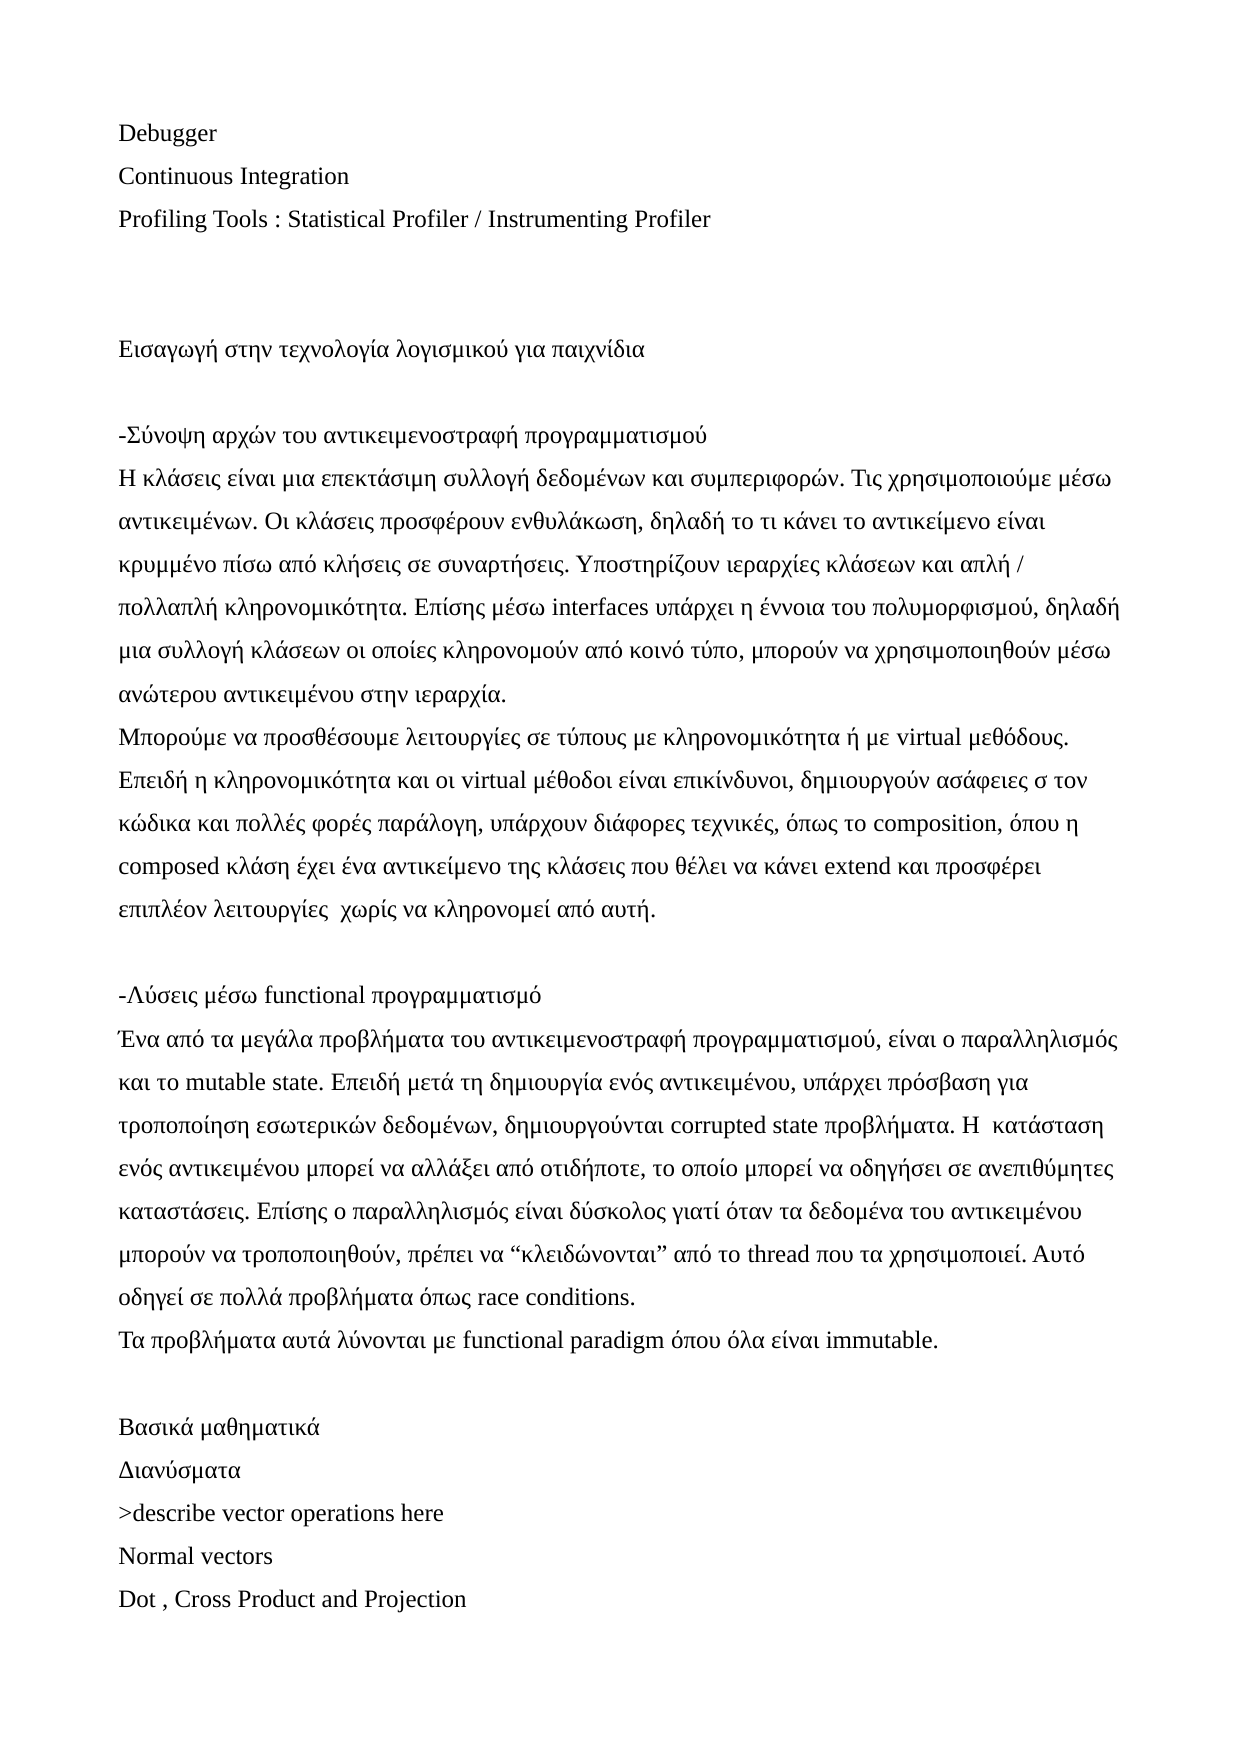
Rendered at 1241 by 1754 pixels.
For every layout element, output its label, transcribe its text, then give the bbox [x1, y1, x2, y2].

text Normal vectors [118, 1541, 1122, 1570]
text >describe vector operations here [118, 1498, 1122, 1527]
text Βασικά μαθηματικά [118, 1412, 1122, 1441]
text Continuous Integration [118, 161, 1122, 190]
text Η κλάσεις είναι μια επεκτάσιμη συλλογή δεδομένων και συμπεριφορών. Τις χρησιμοποιούμε μέσω αντικειμένων. Οι κλάσεις προσφέρουν ενθυλάκωση, δηλαδή το τι κάνει το αντικείμενο είναι κρυμμένο πίσω από κλήσεις σε συναρτήσεις. Υποστηρίζουν ιεραρχίες κλάσεων και απλή / πολλαπλή κληρονομικότητα. Επίσης μέσω interfaces υπάρχει η έννοια του πολυμορφισμού, δηλαδή μια συλλογή κλάσεων οι οποίες κληρονομούν από κοινό τύπο, μπορούν να χρησιμοποιηθούν μέσω ανώτερου αντικειμένου στην ιεραρχία. [118, 463, 1122, 707]
text Profiling Tools : Statistical Profiler / Instrumenting Profiler [118, 204, 1122, 233]
text -Λύσεις μέσω functional προγραμματισμό [118, 981, 1122, 1009]
text Εισαγωγή στην τεχνολογία λογισμικού για παιχνίδια [118, 334, 1122, 362]
text Διανύσματα [118, 1455, 1122, 1484]
text Debugger [118, 118, 1122, 147]
text Ένα από τα μεγάλα προβλήματα του αντικειμενοστραφή προγραμματισμού, είναι ο παραλληλισμός και το mutable state. Επειδή μετά τη δημιουργία ενός αντικειμένου, υπάρχει πρόσβαση για τροποποίηση εσωτερικών δεδομένων, δημιουργούνται corrupted state προβλήματα. Η κατάσταση ενός αντικειμένου μπορεί να αλλάξει από οτιδήποτε, το οποίο μπορεί να οδηγήσει σε ανεπιθύμητες καταστάσεις. Επίσης ο παραλληλισμός είναι δύσκολος γιατί όταν τα δεδομένα του αντικειμένου μπορούν να τροποποιηθούν, πρέπει να “κλειδώνονται” από το thread που τα χρησιμοποιεί. Αυτό οδηγεί σε πολλά προβλήματα όπως race conditions. [118, 1024, 1122, 1311]
text Μπορούμε να προσθέσουμε λειτουργίες σε τύπους με κληρονομικότητα ή με virtual μεθόδους. Επειδή η κληρονομικότητα και οι virtual μέθοδοι είναι επικίνδυνοι, δημιουργούν ασάφειες σ τον κώδικα και πολλές φορές παράλογη, υπάρχουν διάφορες τεχνικές, όπως το composition, όπου η composed κλάση έχει ένα αντικείμενο της κλάσεις που θέλει να κάνει extend και προσφέρει επιπλέον λειτουργίες χωρίς να κληρονομεί από αυτή. [118, 722, 1122, 923]
text -Σύνοψη αρχών του αντικειμενοστραφή προγραμματισμού [118, 420, 1122, 449]
text Dot , Cross Product and Projection [118, 1584, 1122, 1613]
text Τα προβλήματα αυτά λύνονται με functional paradigm όπου όλα είναι immutable. [118, 1326, 1122, 1354]
